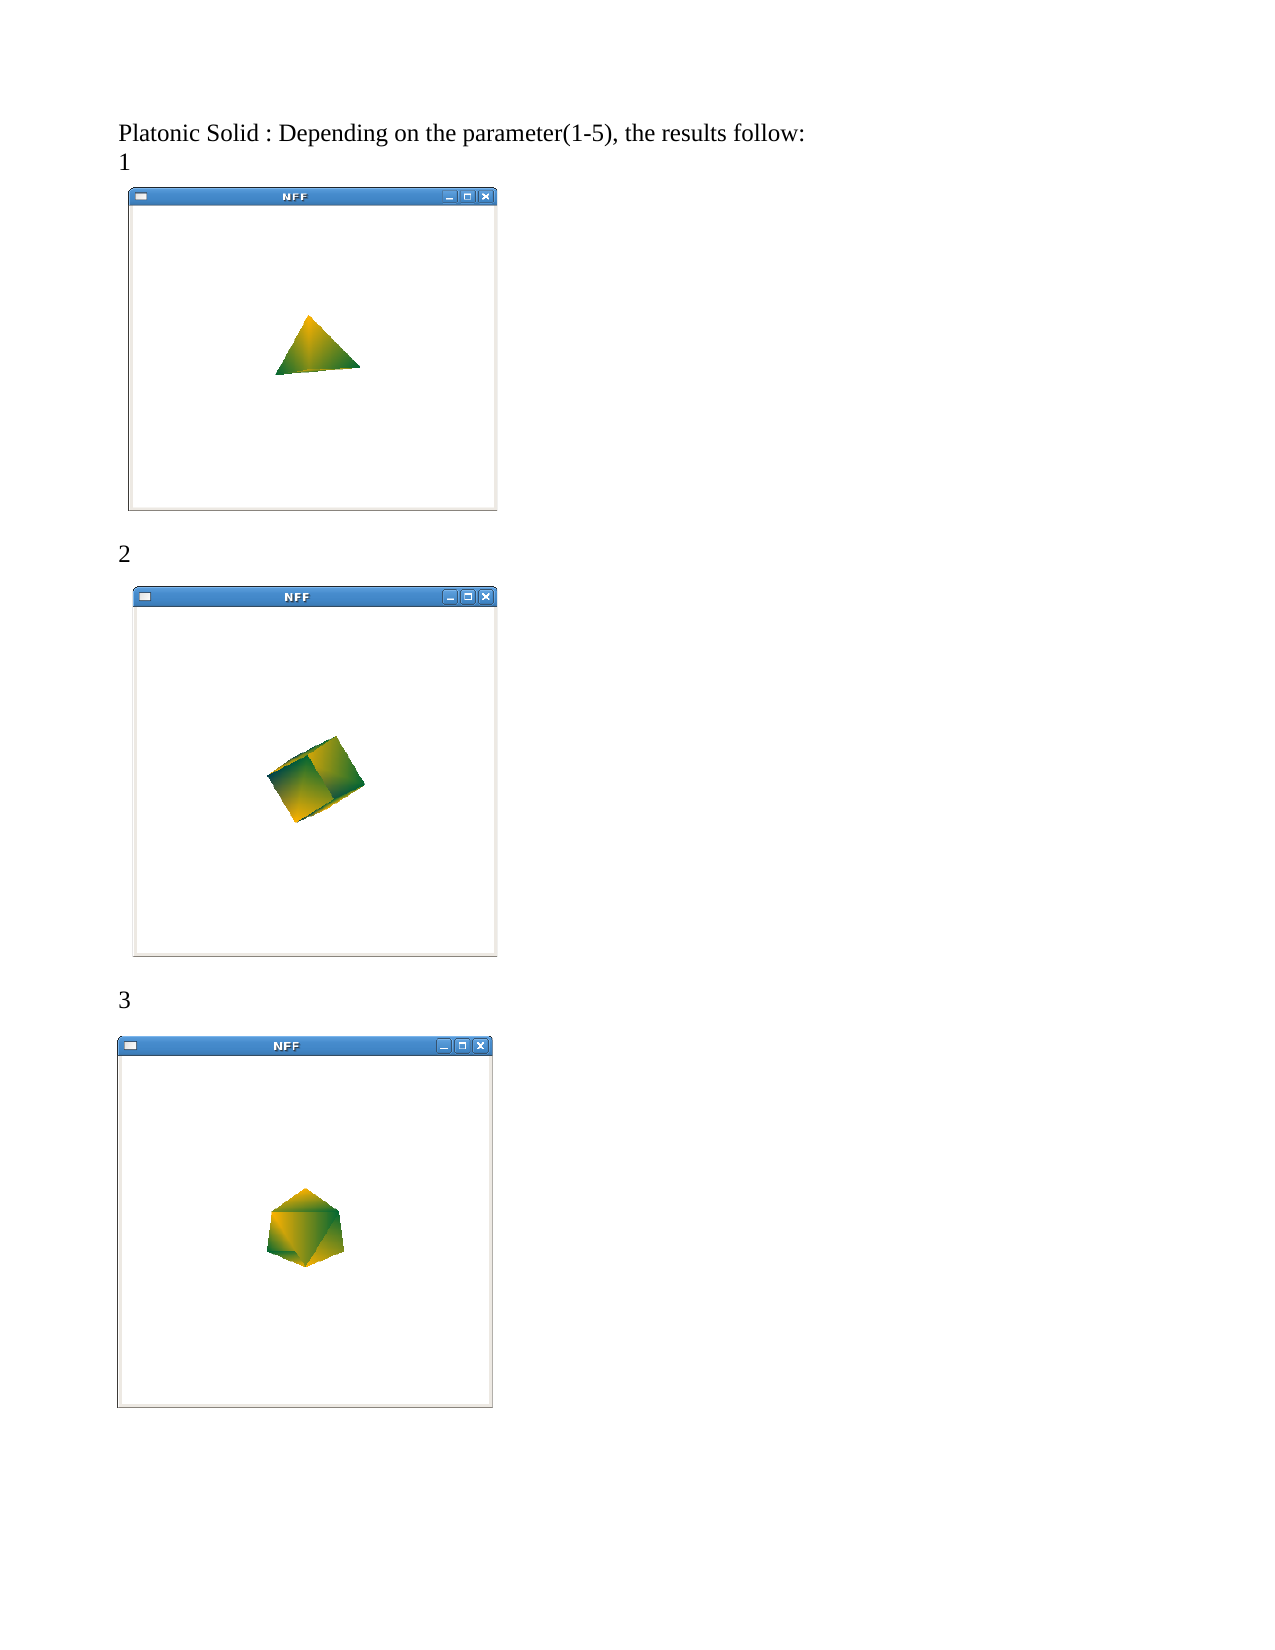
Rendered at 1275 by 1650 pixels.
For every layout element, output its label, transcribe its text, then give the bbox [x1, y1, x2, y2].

picture [117, 1036, 493, 1408]
picture [132, 586, 498, 957]
text 3 [118, 985, 1157, 1014]
picture [128, 187, 498, 511]
text 2 [118, 539, 1157, 568]
text Platonic Solid : Depending on the parameter(1-5), the results follow: [118, 118, 1157, 147]
text 1 [118, 147, 1157, 176]
